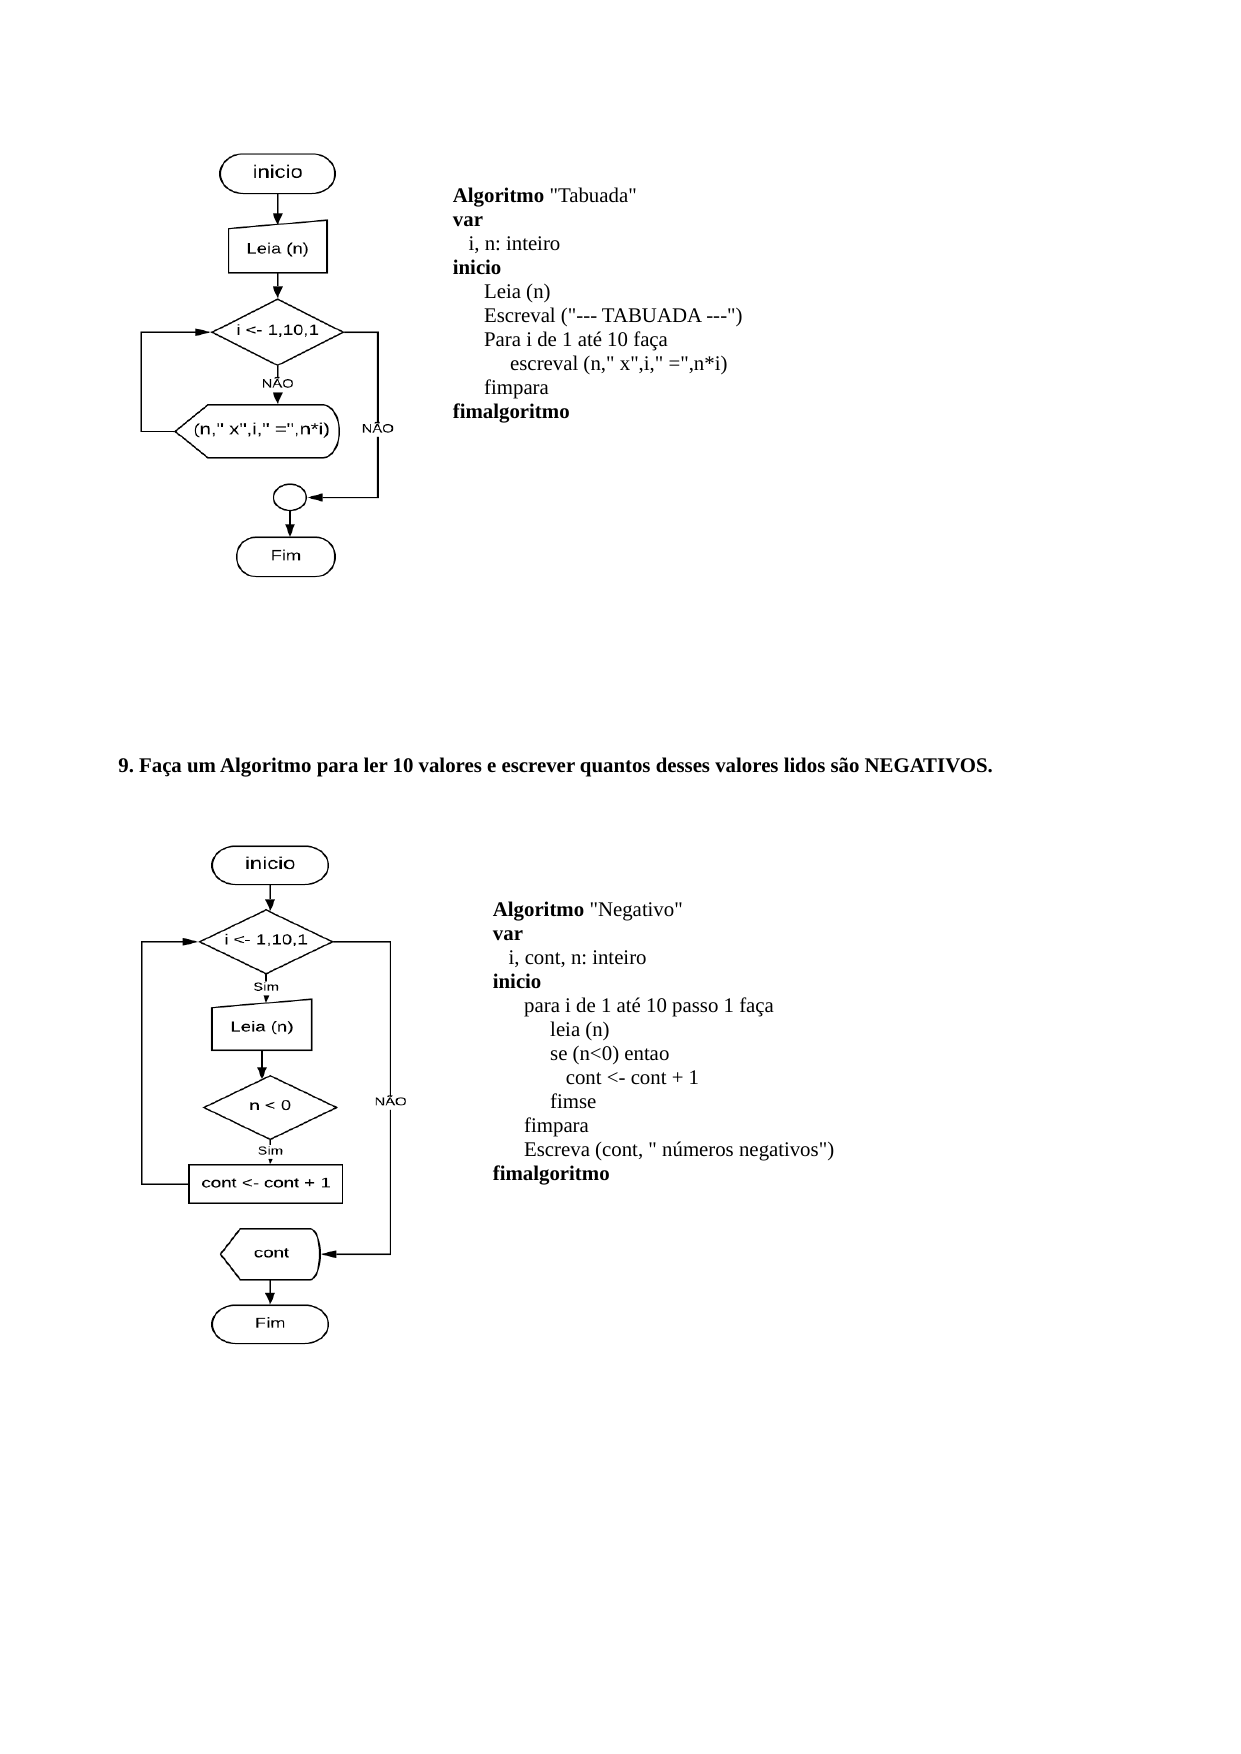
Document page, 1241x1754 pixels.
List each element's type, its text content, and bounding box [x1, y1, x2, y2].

picture [118, 118, 416, 612]
picture [118, 807, 430, 1382]
text 9. Faça um Algoritmo para ler 10 valores e escrever quantos desses valores lidos são NEGATIVOS. [118, 753, 1122, 777]
